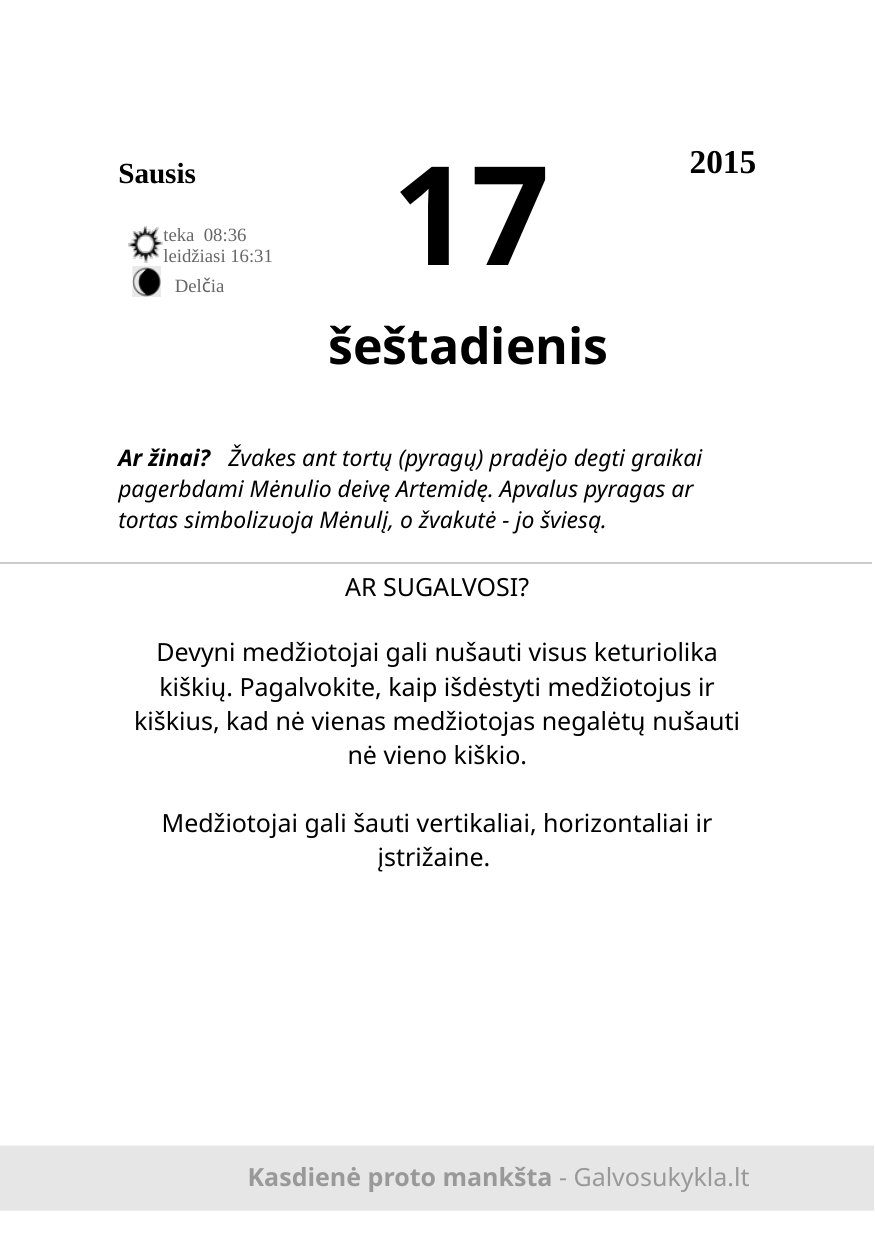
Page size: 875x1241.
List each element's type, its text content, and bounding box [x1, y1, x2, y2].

table_header Sausis teka 08:36 leidžiasi 16:31 Delčia [118, 118, 298, 379]
table_header 17 šeštadienis [299, 118, 638, 379]
table_header 2015 [638, 118, 756, 379]
text Devyni medžiotojai gali nušauti visus keturiolika kiškių. Pagalvokite, kaip išdėstyti medžiotojus ir kiškius, kad nė vienas medžiotojas negalėtų nušauti nė vieno kiškio. [118, 635, 756, 771]
text Ar žinai? Žvakes ant tortų (pyragų) pradėjo degti graikai pagerbdami Mėnulio deivę Artemidę. Apvalus pyragas ar tortas simbolizuoja Mėnulį, o žvakutė - jo šviesą. [118, 442, 756, 536]
text AR SUGALVOSI? [118, 570, 756, 604]
text Medžiotojai gali šauti vertikaliai, horizontaliai ir įstrižaine. [118, 805, 756, 873]
